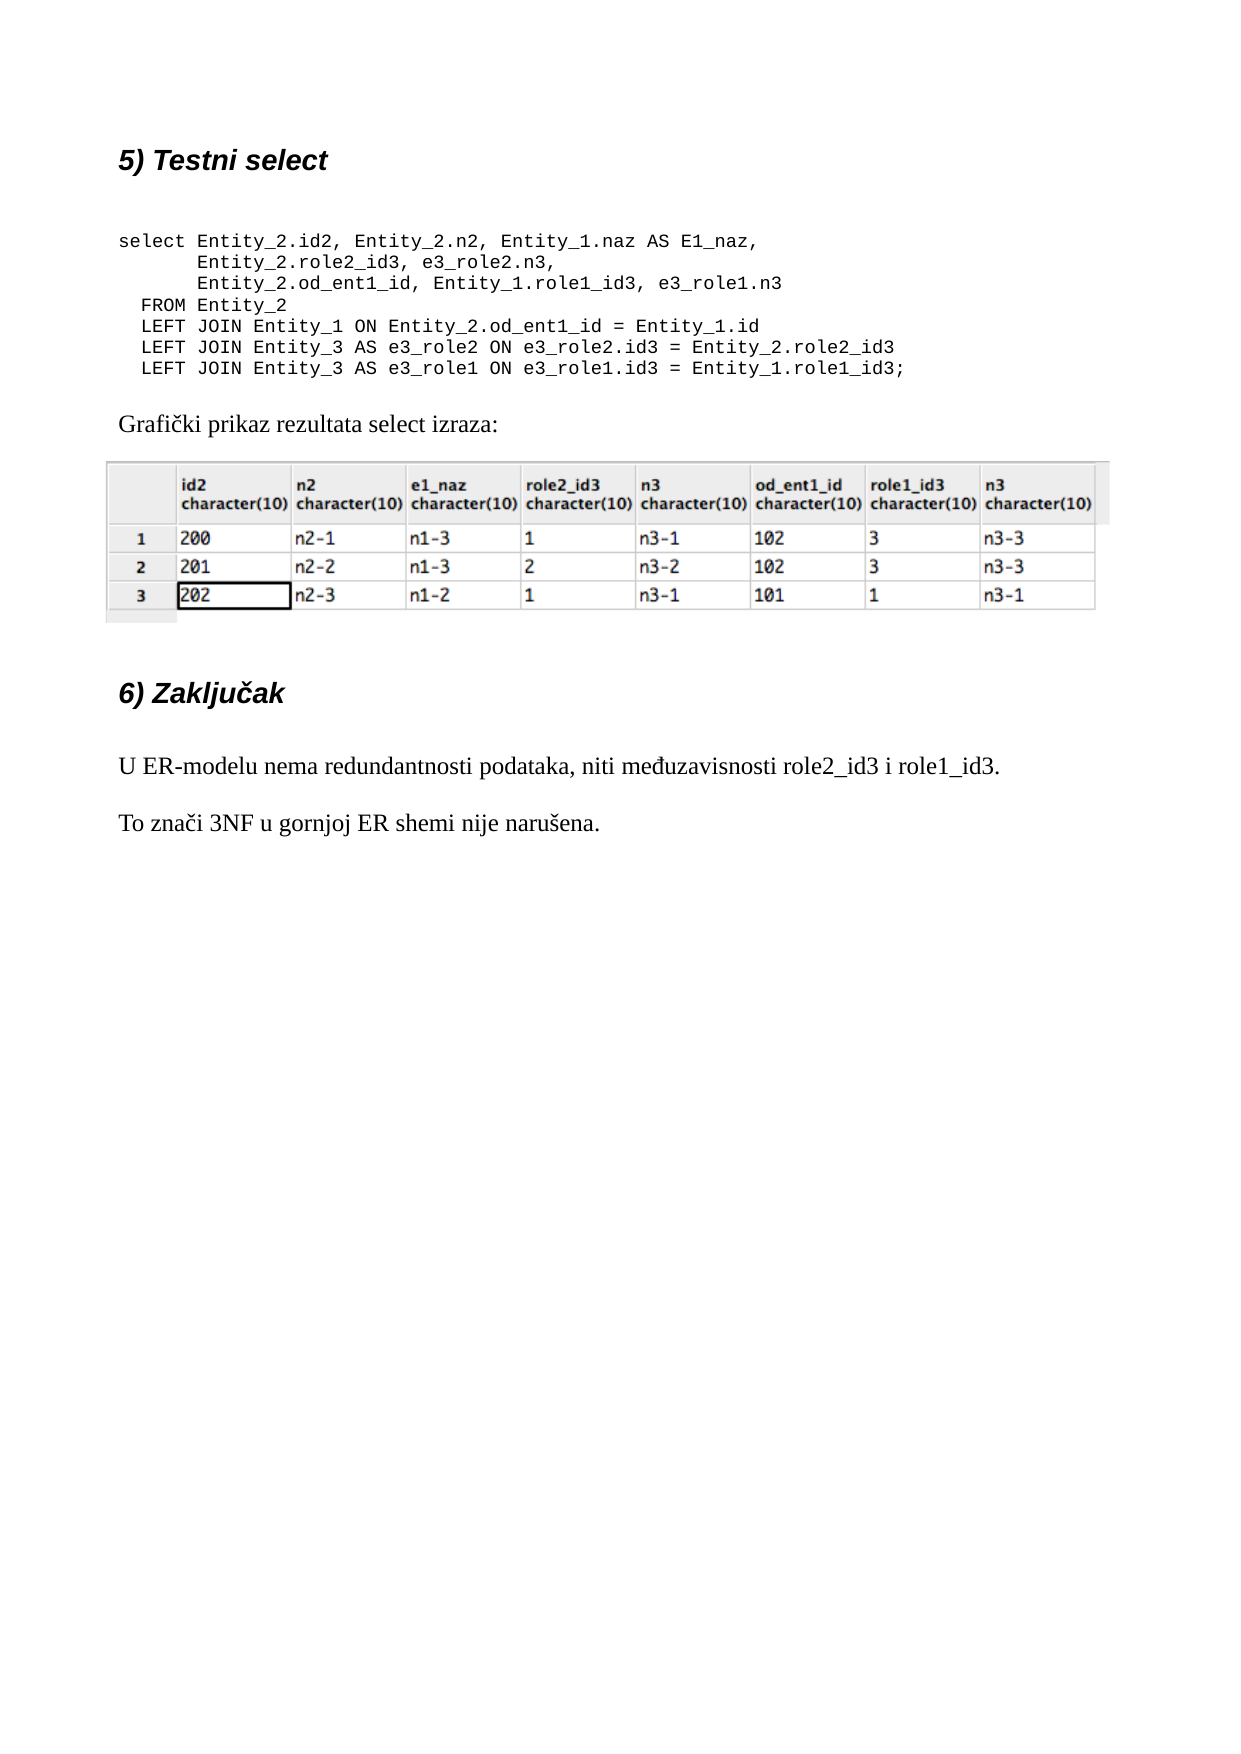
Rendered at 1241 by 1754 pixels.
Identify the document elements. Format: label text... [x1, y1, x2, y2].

text U ER-modelu nema redundantnosti podataka, niti međuzavisnosti role2_id3 i role1_id3. [118, 751, 1122, 780]
text select Entity_2.id2, Entity_2.n2, Entity_1.naz AS E1_naz, [118, 232, 1122, 253]
text LEFT JOIN Entity_3 AS e3_role1 ON e3_role1.id3 = Entity_1.role1_id3; [118, 359, 1122, 380]
text Grafički prikaz rezultata select izraza: [118, 409, 1122, 438]
text Entity_2.od_ent1_id, Entity_1.role1_id3, e3_role1.n3 [118, 274, 1122, 295]
text LEFT JOIN Entity_3 AS e3_role2 ON e3_role2.id3 = Entity_2.role2_id3 [118, 338, 1122, 359]
subtitle 5) Testni select [118, 143, 1122, 177]
subtitle 6) Zaključak [118, 676, 1122, 710]
text LEFT JOIN Entity_1 ON Entity_2.od_ent1_id = Entity_1.id [118, 317, 1122, 338]
picture [105, 461, 1110, 623]
text To znači 3NF u gornjoj ER shemi nije narušena. [118, 808, 1122, 837]
text FROM Entity_2 [118, 295, 1122, 317]
text Entity_2.role2_id3, e3_role2.n3, [118, 253, 1122, 274]
